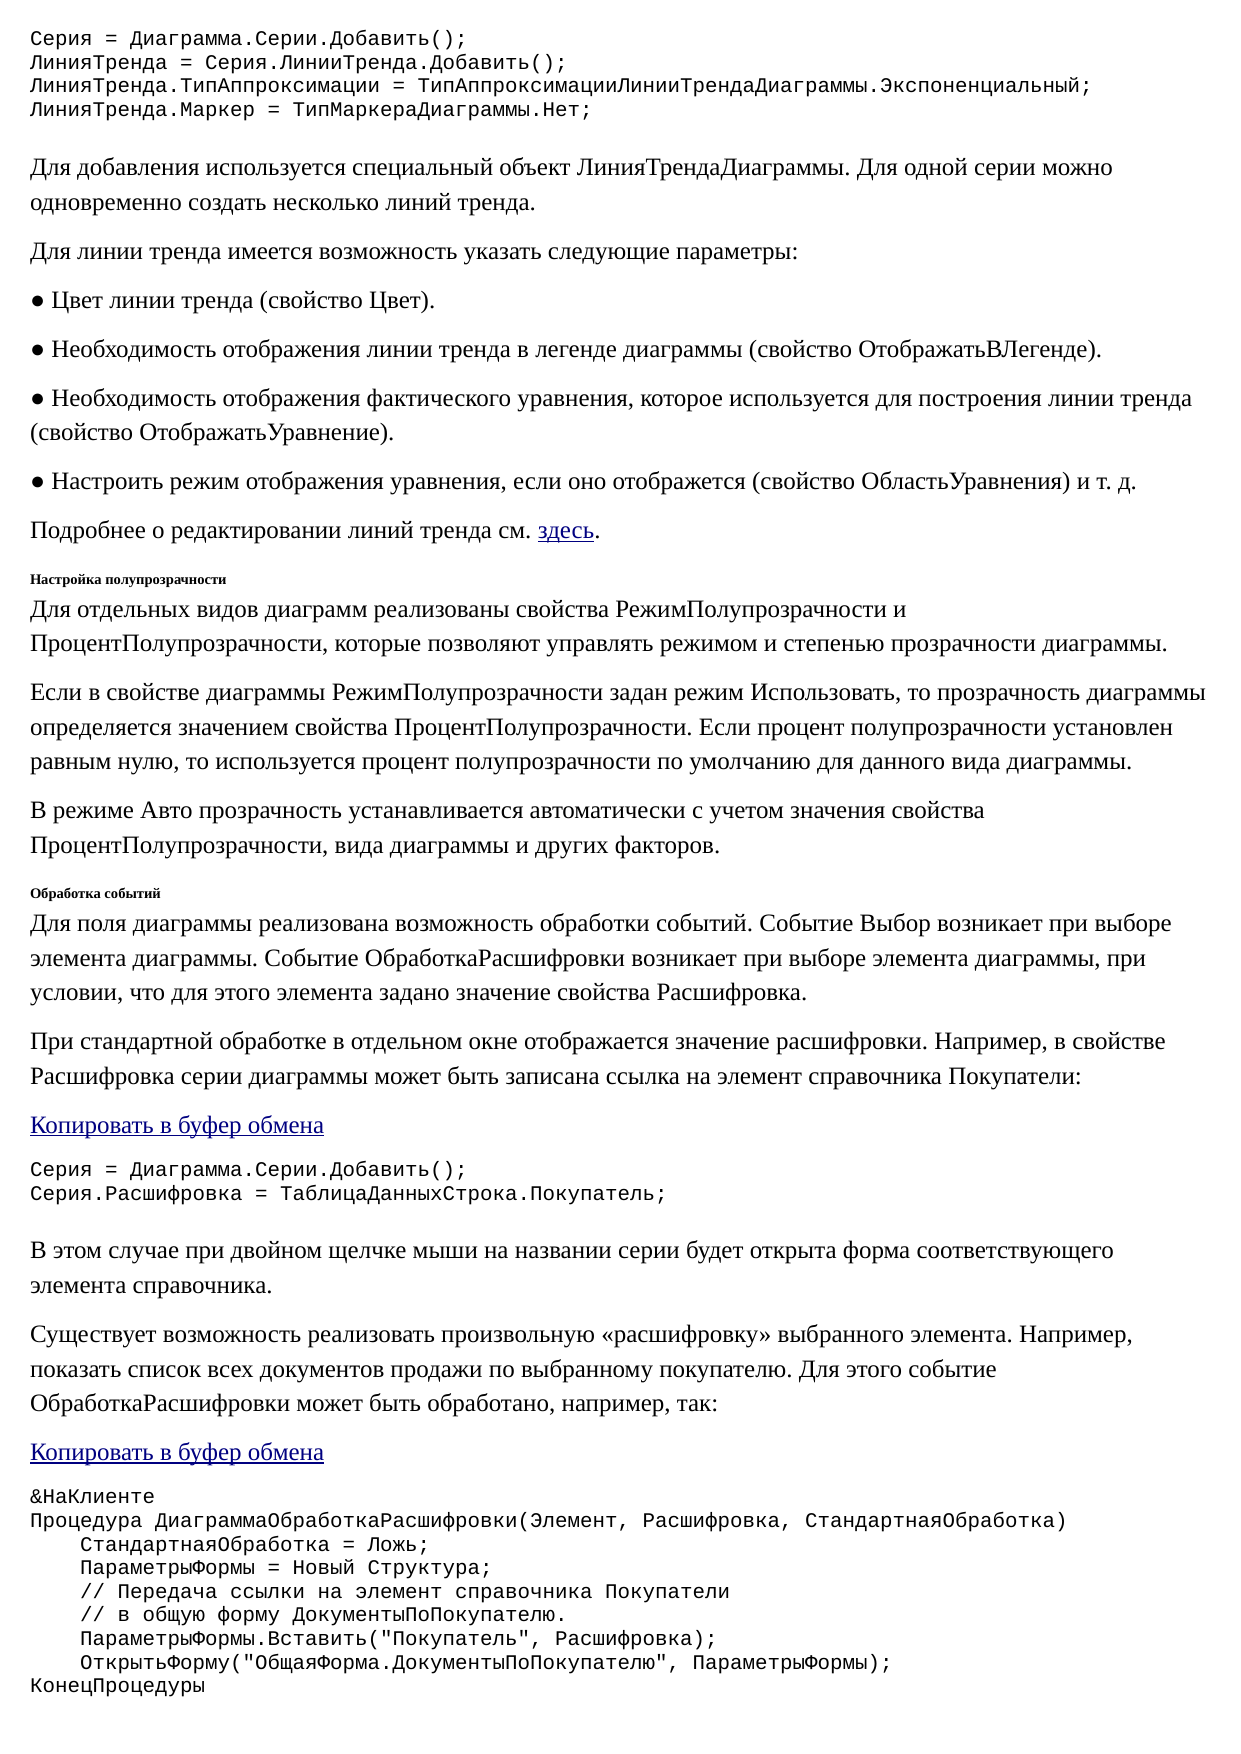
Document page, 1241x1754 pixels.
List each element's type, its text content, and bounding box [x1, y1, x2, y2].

text ● Необходимость отображения линии тренда в легенде диаграммы (свойство ОтображатьВЛегенде). [30, 334, 1211, 363]
text Для поля диаграммы реализована возможность обработки событий. Событие Выбор возникает при выборе элемента диаграммы. Событие ОбработкаРасшифровки возникает при выборе элемента диаграммы, при условии, что для этого элемента задано значение свойства Расшифровка. [30, 908, 1211, 1006]
subtitle Настройка полупрозрачности [30, 571, 1211, 588]
text ЛинияТренда.Маркер = ТипМаркераДиаграммы.Нет; [30, 99, 1211, 123]
text Если в свойстве диаграммы РежимПолупрозрачности задан режим Использовать, то прозрачность диаграммы определяется значением свойства ПроцентПолупрозрачности. Если процент полупрозрачности установлен равным нулю, то используется процент полупрозрачности по умолчанию для данного вида диаграммы. [30, 677, 1211, 775]
text Серия = Диаграмма.Серии.Добавить(); [30, 28, 1211, 52]
text Процедура ДиаграммаОбработкаРасшифровки(Элемент, Расшифровка, СтандартнаяОбработка) [30, 1510, 1211, 1533]
text В режиме Авто прозрачность устанавливается автоматически с учетом значения свойства ПроцентПолупрозрачности, вида диаграммы и других факторов. [30, 795, 1211, 859]
text Копировать в буфер обмена [30, 1110, 1211, 1138]
text Для добавления используется специальный объект ЛинияТрендаДиаграммы. Для одной серии можно одновременно создать несколько линий тренда. [30, 152, 1211, 215]
text // в общую форму ДокументыПоПокупателю. [30, 1604, 1211, 1628]
text Для линии тренда имеется возможность указать следующие параметры: [30, 236, 1211, 264]
text ● Цвет линии тренда (свойство Цвет). [30, 285, 1211, 313]
text Копировать в буфер обмена [30, 1437, 1211, 1466]
text Серия = Диаграмма.Серии.Добавить(); [30, 1159, 1211, 1182]
text ● Необходимость отображения фактического уравнения, которое используется для построения линии тренда (свойство ОтображатьУравнение). [30, 383, 1211, 446]
text Серия.Расшифровка = ТаблицаДанныхСтрока.Покупатель; [30, 1182, 1211, 1206]
text ЛинияТренда.ТипАппроксимации = ТипАппроксимацииЛинииТрендаДиаграммы.Экспоненциальный; [30, 75, 1211, 99]
text СтандартнаяОбработка = Ложь; [30, 1533, 1211, 1557]
text ЛинияТренда = Серия.ЛинииТренда.Добавить(); [30, 52, 1211, 75]
text Подробнее о редактировании линий тренда см. здесь. [30, 516, 1211, 544]
text // Передача ссылки на элемент справочника Покупатели [30, 1581, 1211, 1604]
text ПараметрыФормы.Вставить("Покупатель", Расшифровка); [30, 1628, 1211, 1652]
text ● Настроить режим отображения уравнения, если оно отображется (свойство ОбластьУравнения) и т. д. [30, 466, 1211, 495]
text При стандартной обработке в отдельном окне отображается значение расшифровки. Например, в свойстве Расшифровка серии диаграммы может быть записана ссылка на элемент справочника Покупатели: [30, 1026, 1211, 1089]
text Существует возможность реализовать произвольную «расшифровку» выбранного элемента. Например, показать список всех документов продажи по выбранному покупателю. Для этого событие ОбработкаРасшифровки может быть обработано, например, так: [30, 1319, 1211, 1417]
text ПараметрыФормы = Новый Структура; [30, 1557, 1211, 1581]
text КонецПроцедуры [30, 1675, 1211, 1699]
text ОткрытьФорму("ОбщаяФорма.ДокументыПоПокупателю", ПараметрыФормы); [30, 1652, 1211, 1675]
text Для отдельных видов диаграмм реализованы свойства РежимПолупрозрачности и ПроцентПолупрозрачности, которые позволяют управлять режимом и степенью прозрачности диаграммы. [30, 594, 1211, 657]
subtitle Обработка событий [30, 885, 1211, 902]
text &НаКлиенте [30, 1486, 1211, 1510]
text В этом случае при двойном щелчке мыши на названии серии будет открыта форма соответствующего элемента справочника. [30, 1236, 1211, 1299]
